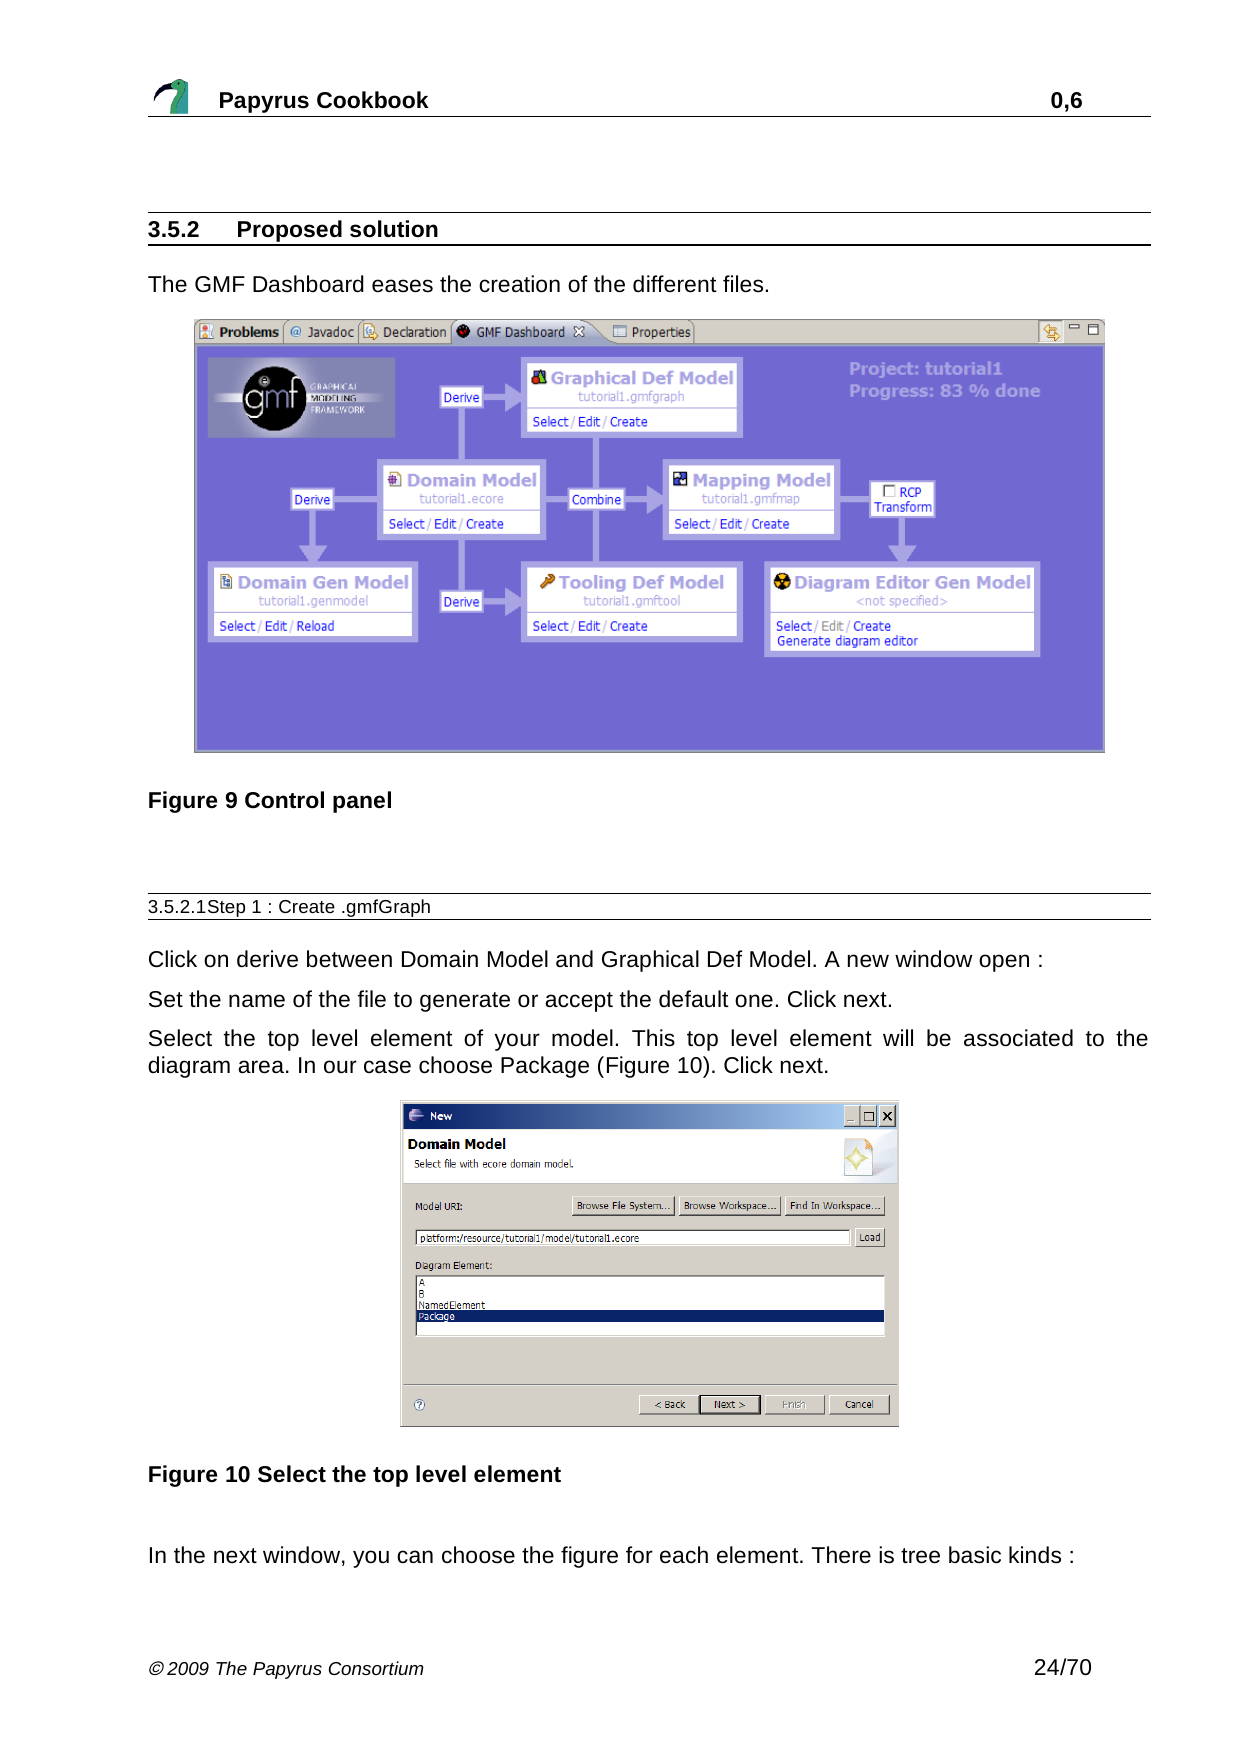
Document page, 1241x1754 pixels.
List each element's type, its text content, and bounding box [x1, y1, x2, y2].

subtitle Proposed solution [148, 213, 1151, 244]
picture [400, 1100, 899, 1427]
text In the next window, you can choose the figure for each element. There is tree basic kinds : [148, 1542, 1151, 1569]
picture [153, 79, 189, 114]
picture [194, 319, 1105, 753]
text Click on derive between Domain Model and Graphical Def Model. A new window open : [148, 945, 1151, 972]
text The GMF Dashboard eases the creation of the different files. [148, 271, 1151, 298]
text Figure 9 Control panel [148, 786, 1151, 813]
subtitle Step 1 : Create .gmfGraph [148, 894, 1151, 919]
text Figure 10 Select the top level element [148, 1460, 1151, 1487]
text Set the name of the file to generate or accept the default one. Click next. [148, 985, 1151, 1012]
text Select the top level element of your model. This top level element will be associated to the diagram area. In our case choose Package (Figure 10). Click next. [148, 1024, 1151, 1079]
